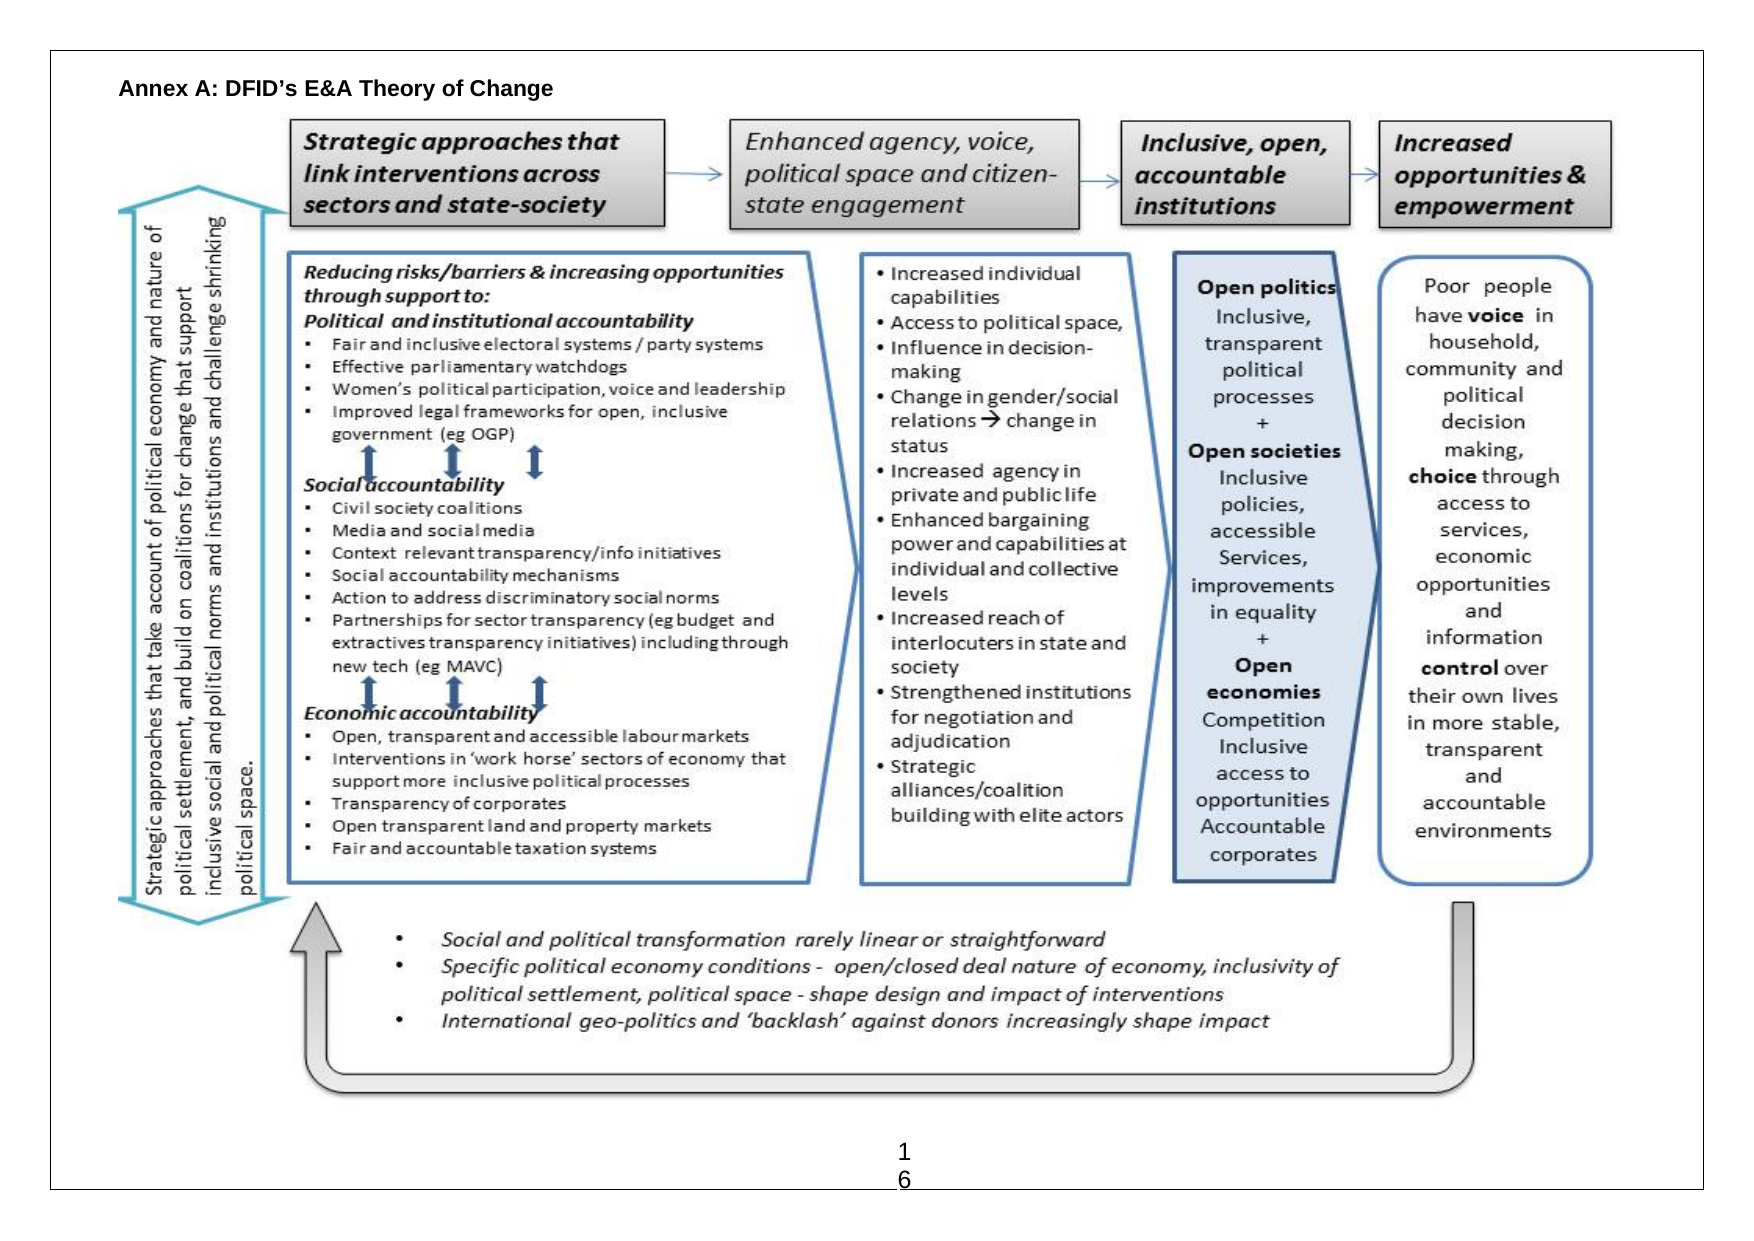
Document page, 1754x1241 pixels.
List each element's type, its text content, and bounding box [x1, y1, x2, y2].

text Annex A: DFID’s E&A Theory of Change [118, 75, 1679, 101]
